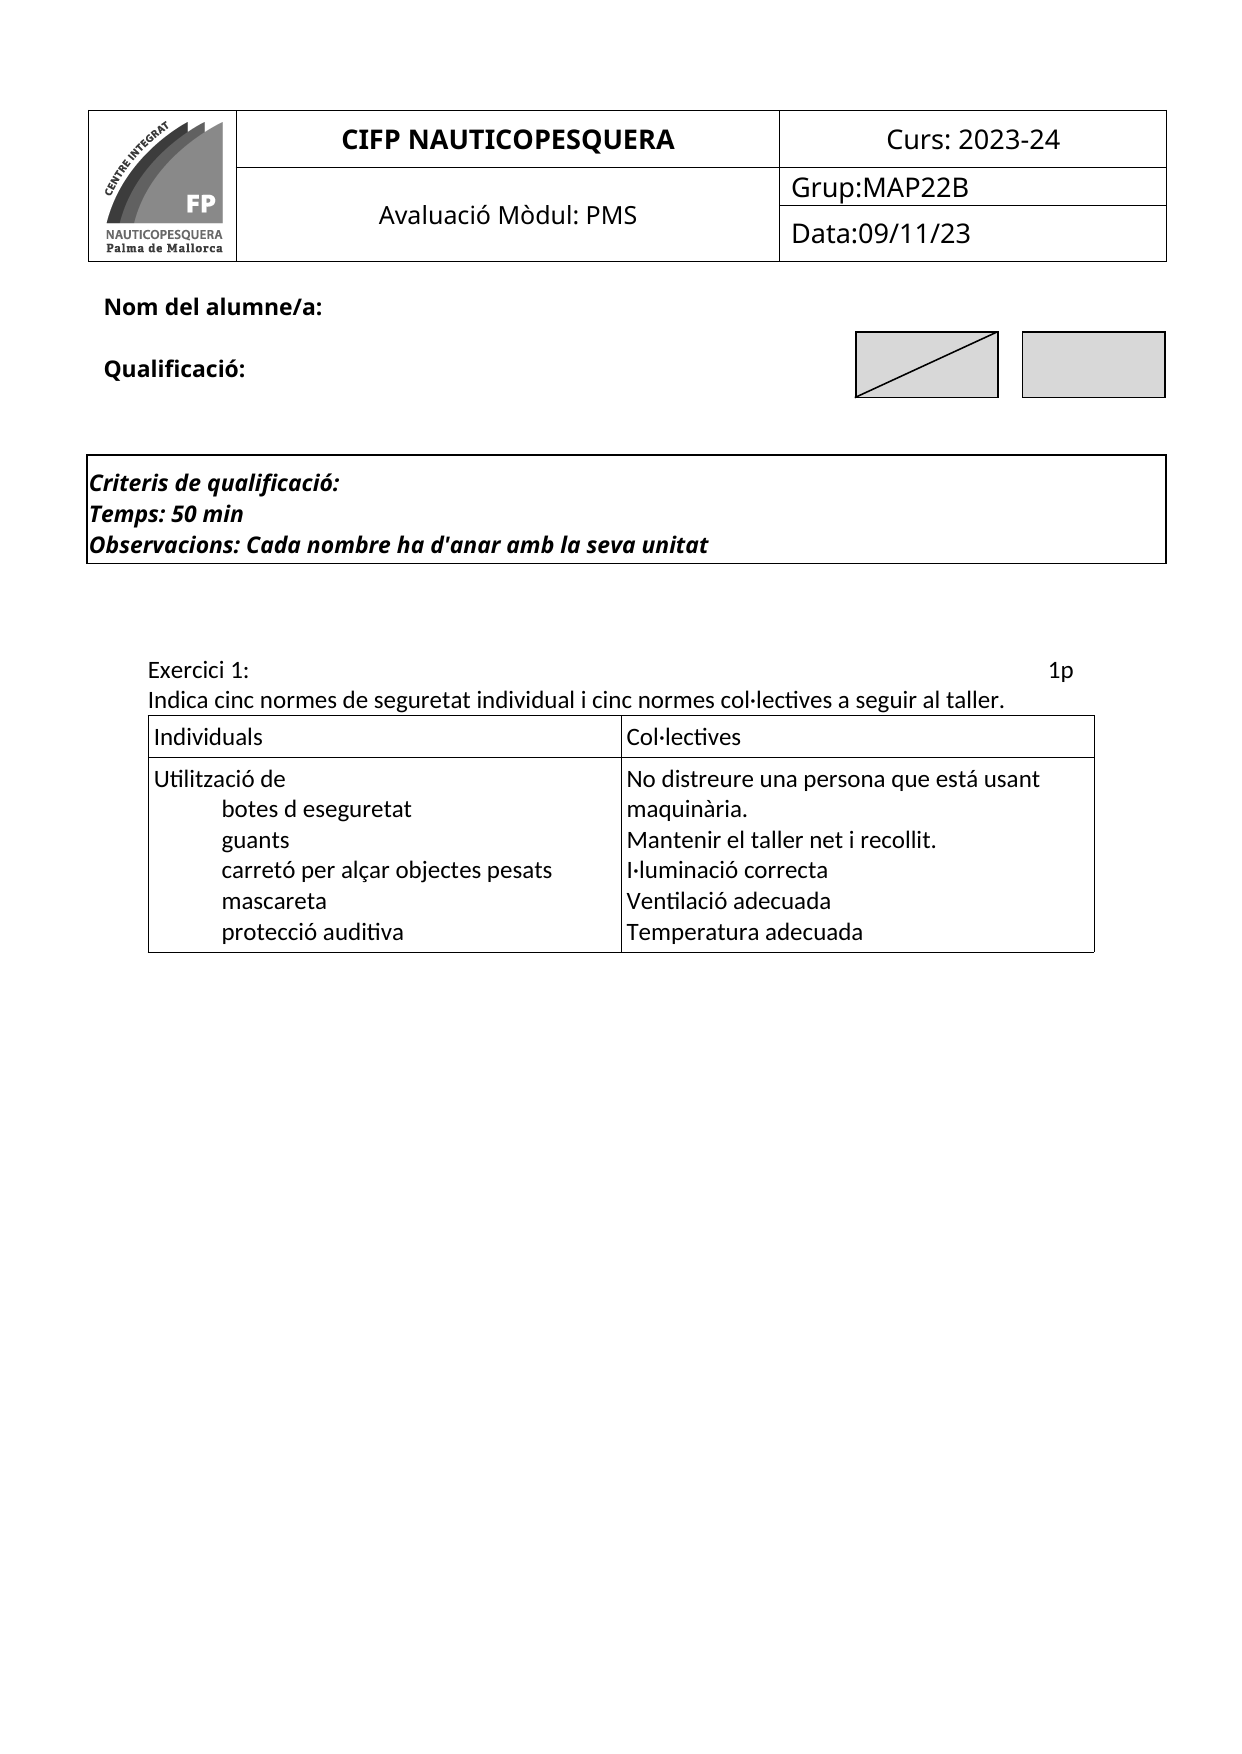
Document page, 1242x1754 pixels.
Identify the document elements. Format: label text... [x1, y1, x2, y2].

picture [100, 111, 229, 260]
text Qualificació: [103, 353, 855, 384]
text [999, 353, 1022, 384]
text Nom del alumne/a: [103, 290, 1094, 322]
text Exercici 1: 1p [148, 654, 1094, 684]
text Indica cinc normes de seguretat individual i cinc normes col·lectives a seguir al taller. [148, 684, 1094, 715]
text Criteris de qualificació: [89, 467, 1094, 498]
table_header Individuals [149, 716, 621, 757]
table_header Col·lectives [622, 716, 1094, 757]
table_cell Utilització de botes d eseguretat guants carretó per alçar objectes pesats mascareta protecció auditiva [149, 758, 621, 952]
table_cell No distreure una persona que está usant maquinària. Mantenir el taller net i recollit. I·luminació correcta Ventilació adecuada Temperatura adecuada [622, 758, 1094, 952]
text Temps: 50 min [89, 498, 1094, 529]
text Observacions: Cada nombre ha d'anar amb la seva unitat [89, 529, 1094, 560]
